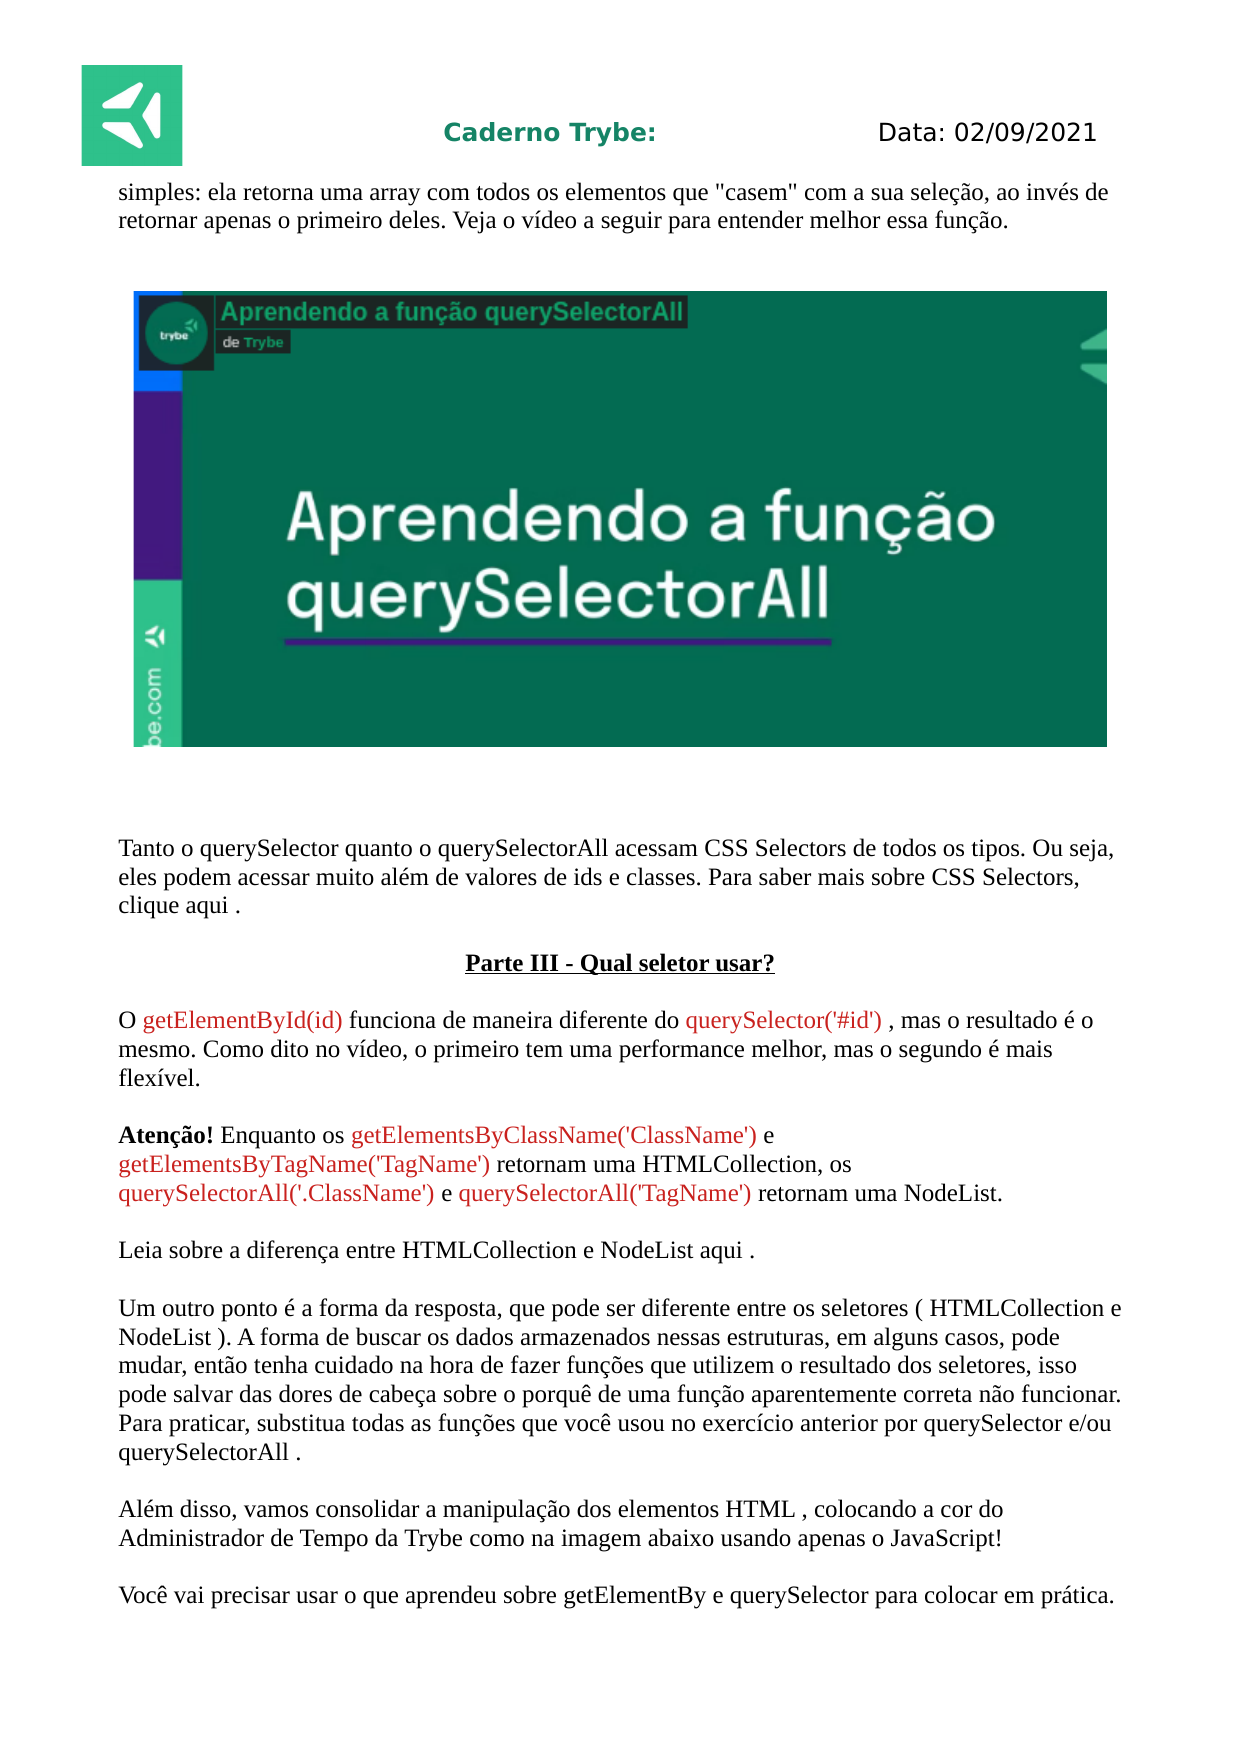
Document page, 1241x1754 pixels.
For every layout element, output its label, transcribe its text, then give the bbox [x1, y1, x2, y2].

text Um outro ponto é a forma da resposta, que pode ser diferente entre os seletores ( HTMLCollection e NodeList ). A forma de buscar os dados armazenados nessas estruturas, em alguns casos, pode mudar, então tenha cuidado na hora de fazer funções que utilizem o resultado dos seletores, isso pode salvar das dores de cabeça sobre o porquê de uma função aparentemente correta não funcionar. [118, 1293, 1122, 1408]
picture [81, 65, 183, 166]
picture [133, 291, 1107, 747]
text Para praticar, substitua todas as funções que você usou no exercício anterior por querySelector e/ou querySelectorAll . [118, 1408, 1122, 1465]
text Tanto o querySelector quanto o querySelectorAll acessam CSS Selectors de todos os tipos. Ou seja, eles podem acessar muito além de valores de ids e classes. Para saber mais sobre CSS Selectors, clique aqui . [118, 833, 1122, 919]
text Além disso, vamos consolidar a manipulação dos elementos HTML , colocando a cor do Administrador de Tempo da Trybe como na imagem abaixo usando apenas o JavaScript! [118, 1494, 1122, 1552]
text simples: ela retorna uma array com todos os elementos que "casem" com a sua seleção, ao invés de retornar apenas o primeiro deles. Veja o vídeo a seguir para entender melhor essa função. [118, 177, 1122, 234]
text O getElementById(id) funciona de maneira diferente do querySelector('#id') , mas o resultado é o mesmo. Como dito no vídeo, o primeiro tem uma performance melhor, mas o segundo é mais flexível. [118, 1005, 1122, 1092]
text Parte III - Qual seletor usar? [118, 948, 1122, 977]
text Você vai precisar usar o que aprendeu sobre getElementBy e querySelector para colocar em prática. [118, 1580, 1122, 1609]
text Atenção! Enquanto os getElementsByClassName('ClassName') e getElementsByTagName('TagName') retornam uma HTMLCollection, os querySelectorAll('.ClassName') e querySelectorAll('TagName') retornam uma NodeList. [118, 1120, 1122, 1207]
text Leia sobre a diferença entre HTMLCollection e NodeList aqui . [118, 1235, 1122, 1264]
